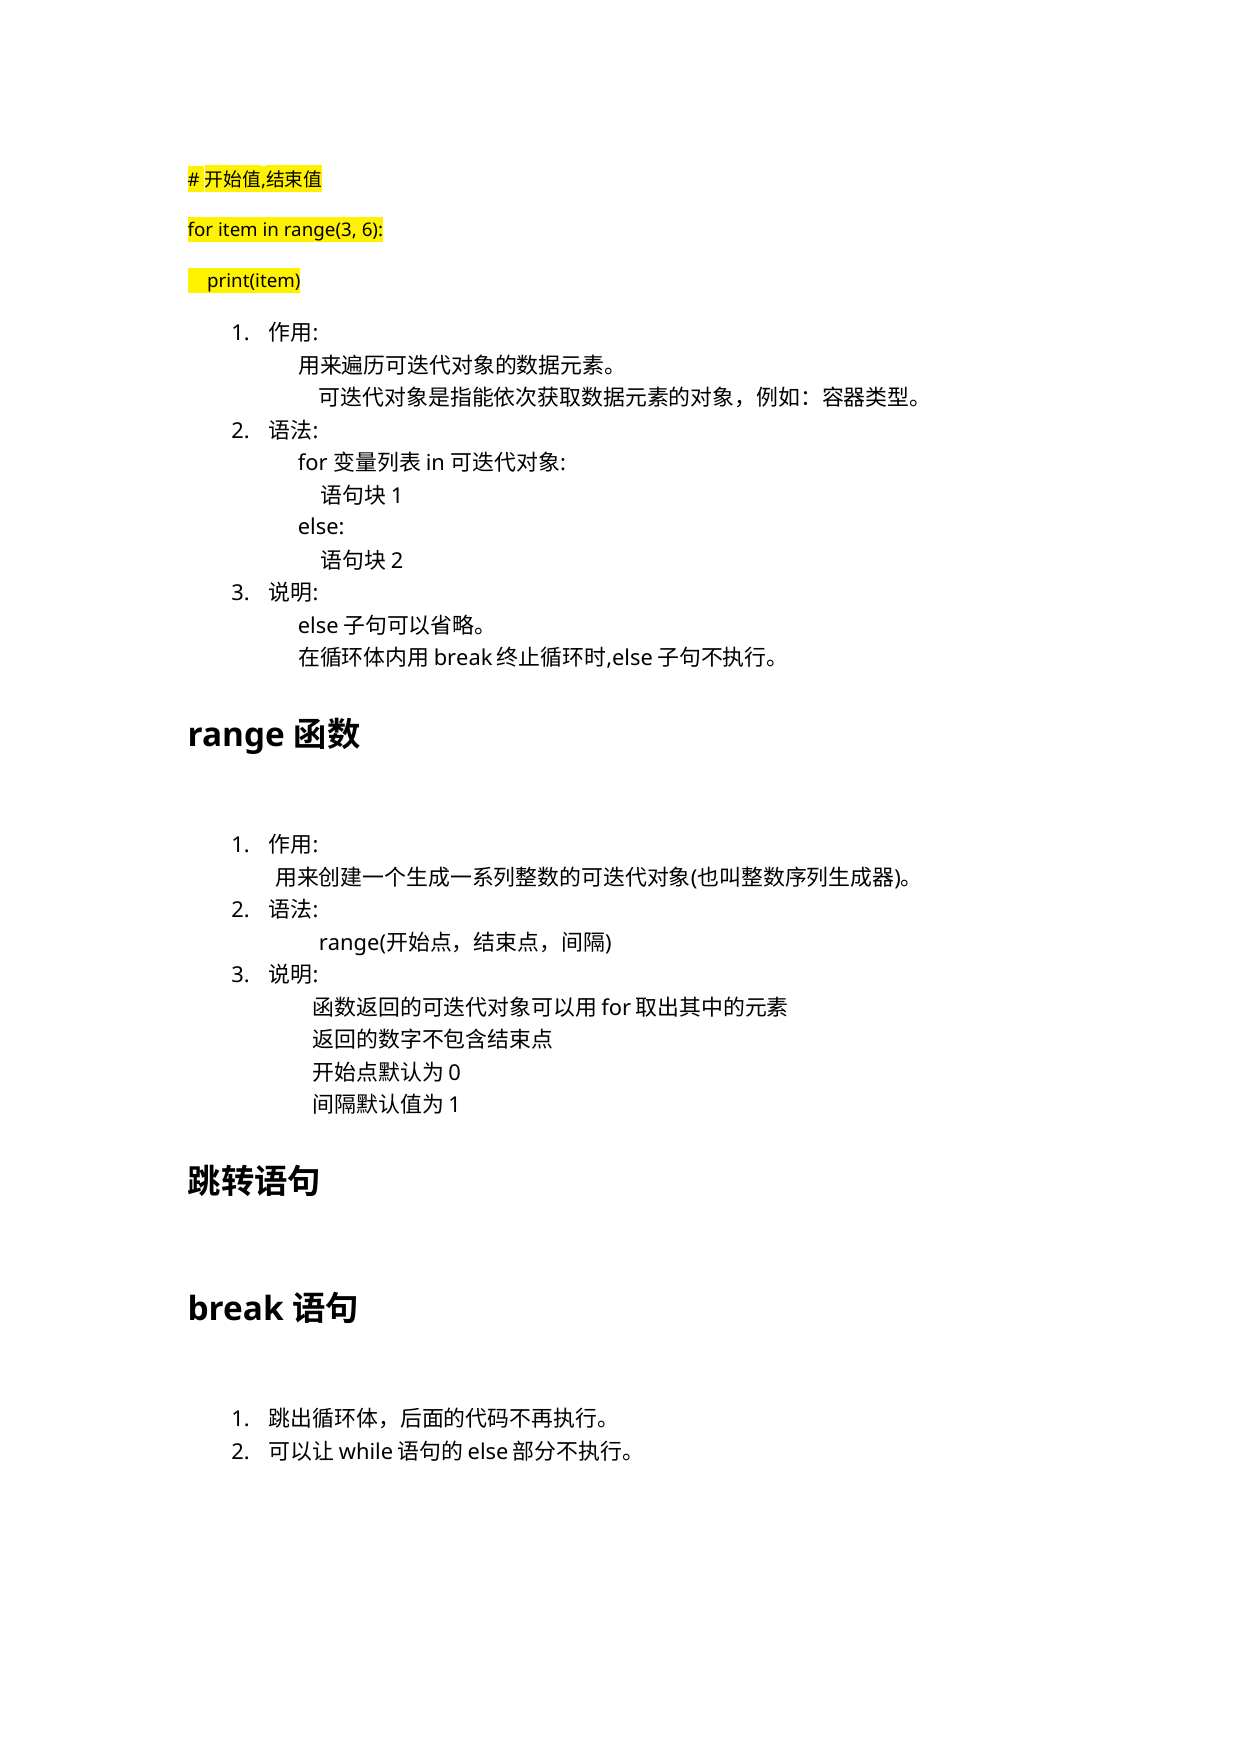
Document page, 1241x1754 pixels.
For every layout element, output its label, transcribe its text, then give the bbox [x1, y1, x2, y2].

text 语句块2 [231, 542, 1053, 575]
text print(item) [187, 264, 1053, 296]
list 说明: [231, 957, 1053, 989]
list 作用: [231, 315, 1053, 347]
text for 变量列表 in 可迭代对象: [231, 445, 1053, 477]
subtitle range 函数 [187, 699, 1053, 764]
text 可迭代对象是指能依次获取数据元素的对象，例如：容器类型。 [275, 380, 1053, 412]
list 可以让while语句的else部分不执行。 [231, 1433, 1053, 1466]
text 用来遍历可迭代对象的数据元素。 [231, 347, 1053, 380]
text else子句可以省略。 [231, 607, 1053, 640]
text 函数返回的可迭代对象可以用for取出其中的元素 [269, 989, 1053, 1022]
text 返回的数字不包含结束点 [269, 1022, 1053, 1054]
list 跳出循环体，后面的代码不再执行。 [231, 1401, 1053, 1433]
text 开始点默认为0 [269, 1054, 1053, 1087]
list 语法: [231, 412, 1053, 445]
text else: [231, 510, 1053, 542]
text 在循环体内用break终止循环时,else子句不执行。 [231, 640, 1053, 672]
text 用来创建一个生成一系列整数的可迭代对象(也叫整数序列生成器)。 [187, 859, 1053, 892]
list 说明: [231, 575, 1053, 607]
text 语句块1 [231, 477, 1053, 510]
text 间隔默认值为1 [269, 1087, 1053, 1119]
subtitle 跳转语句 [187, 1146, 1053, 1211]
text for item in range(3, 6): [187, 213, 1053, 246]
list 语法: [231, 892, 1053, 924]
text # 开始值,结束值 [187, 162, 1053, 194]
list 作用: [231, 827, 1053, 859]
subtitle break 语句 [187, 1273, 1053, 1338]
text range(开始点，结束点，间隔) [187, 924, 1053, 957]
